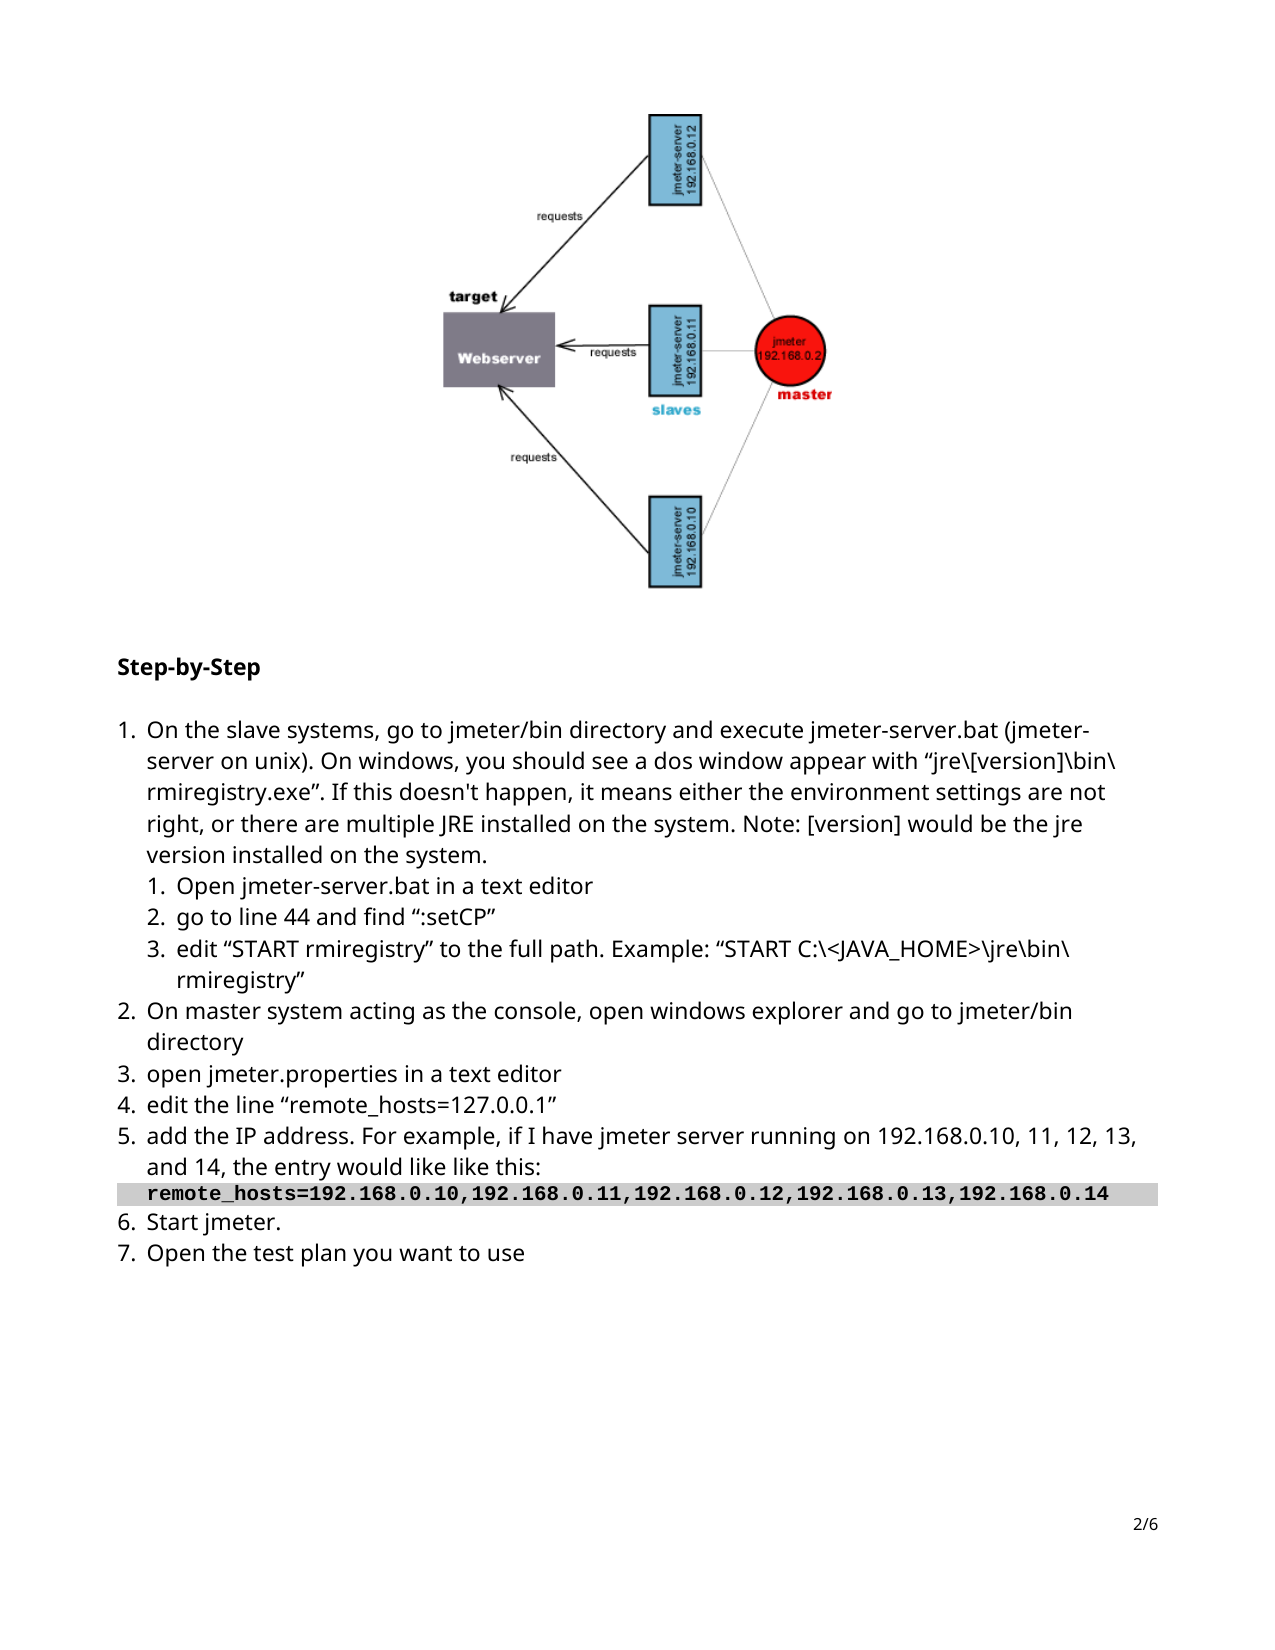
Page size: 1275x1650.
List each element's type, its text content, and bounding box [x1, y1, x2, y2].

list Open the test plan you want to use [117, 1237, 1158, 1269]
list edit the line “remote_hosts=127.0.0.1” [117, 1089, 1158, 1120]
list On the slave systems, go to jmeter/bin directory and execute jmeter-server.bat (jmeter-server on unix). On windows, you should see a dos window appear with “jre\[version]\bin\rmiregistry.exe”. If this doesn't happen, it means either the environment settings are not right, or there are multiple JRE installed on the system. Note: [version] would be the jre version installed on the system. [117, 714, 1158, 870]
list open jmeter.properties in a text editor [117, 1058, 1158, 1089]
list Start jmeter. [117, 1206, 1158, 1237]
list Open jmeter-server.bat in a text editor [147, 870, 1158, 901]
list edit “START rmiregistry” to the full path. Example: “START C:\<JAVA_HOME>\jre\bin\rmiregistry” [147, 933, 1158, 995]
list remote_hosts=192.168.0.10,192.168.0.11,192.168.0.12,192.168.0.13,192.168.0.14 [117, 1183, 1158, 1206]
picture [443, 114, 832, 589]
text Step-by-Step [117, 651, 1158, 683]
list go to line 44 and find “:setCP” [147, 901, 1158, 933]
list add the IP address. For example, if I have jmeter server running on 192.168.0.10, 11, 12, 13, and 14, the entry would like like this: [117, 1120, 1158, 1183]
list On master system acting as the console, open windows explorer and go to jmeter/bin directory [117, 995, 1158, 1058]
